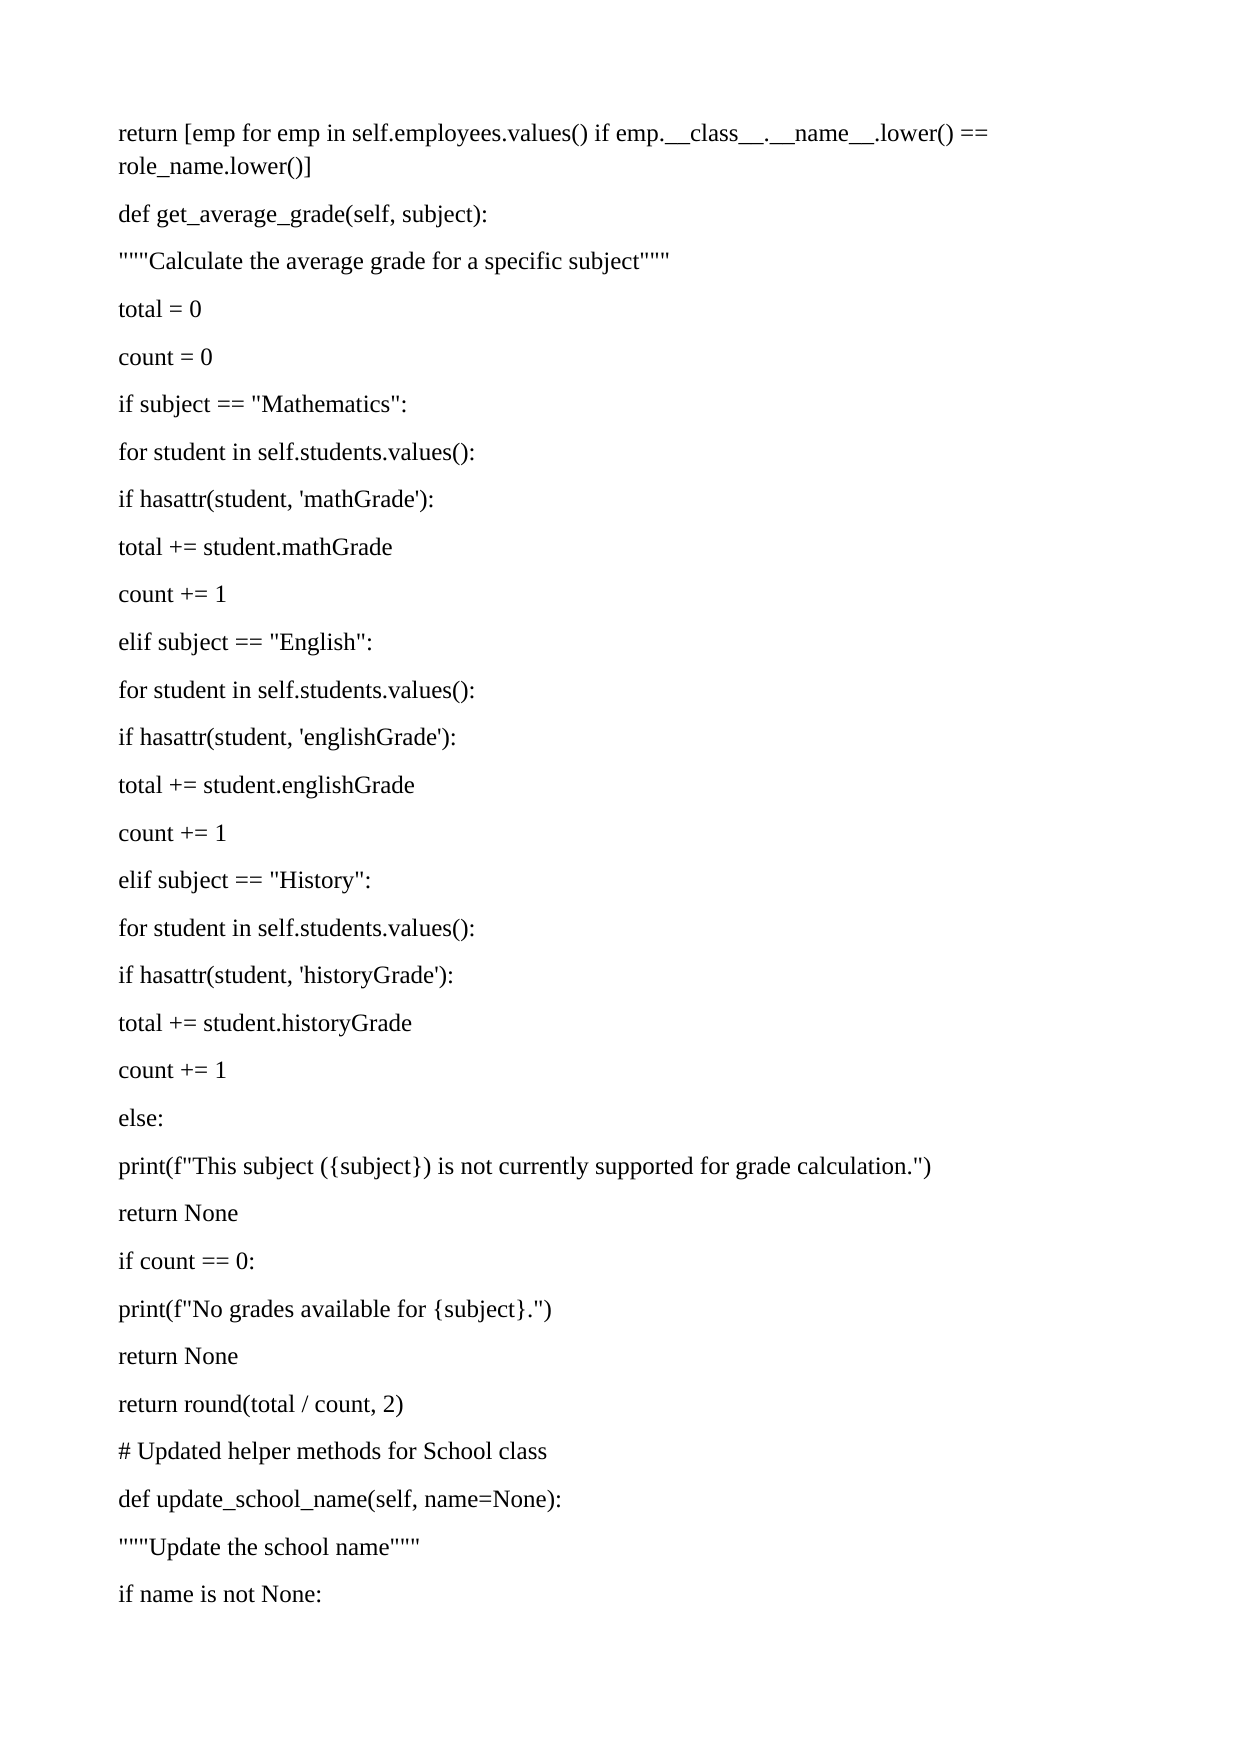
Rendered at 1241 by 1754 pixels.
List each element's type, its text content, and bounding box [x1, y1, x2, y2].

text """Calculate the average grade for a specific subject""" [118, 246, 1122, 275]
text print(f"No grades available for {subject}.") [118, 1294, 1122, 1322]
text # Updated helper methods for School class [118, 1436, 1122, 1465]
text if hasattr(student, 'historyGrade'): [118, 960, 1122, 989]
text total += student.historyGrade [118, 1008, 1122, 1037]
text print(f"This subject ({subject}) is not currently supported for grade calculation.") [118, 1151, 1122, 1179]
text return round(total / count, 2) [118, 1389, 1122, 1418]
text if hasattr(student, 'mathGrade'): [118, 484, 1122, 513]
text count += 1 [118, 579, 1122, 608]
text total += student.mathGrade [118, 532, 1122, 561]
text for student in self.students.values(): [118, 437, 1122, 466]
text else: [118, 1103, 1122, 1132]
text elif subject == "History": [118, 865, 1122, 894]
text return None [118, 1341, 1122, 1370]
text return [emp for emp in self.employees.values() if emp.__class__.__name__.lower() == role_name.lower()] [118, 118, 1122, 180]
text total += student.englishGrade [118, 770, 1122, 799]
text count += 1 [118, 818, 1122, 846]
text """Update the school name""" [118, 1532, 1122, 1560]
text if name is not None: [118, 1579, 1122, 1608]
text def get_average_grade(self, subject): [118, 199, 1122, 227]
text count += 1 [118, 1056, 1122, 1084]
text for student in self.students.values(): [118, 675, 1122, 703]
text count = 0 [118, 342, 1122, 370]
text return None [118, 1198, 1122, 1227]
text if subject == "Mathematics": [118, 389, 1122, 418]
text elif subject == "English": [118, 627, 1122, 656]
text def update_school_name(self, name=None): [118, 1484, 1122, 1513]
text if count == 0: [118, 1246, 1122, 1275]
text total = 0 [118, 294, 1122, 323]
text if hasattr(student, 'englishGrade'): [118, 722, 1122, 751]
text for student in self.students.values(): [118, 913, 1122, 942]
